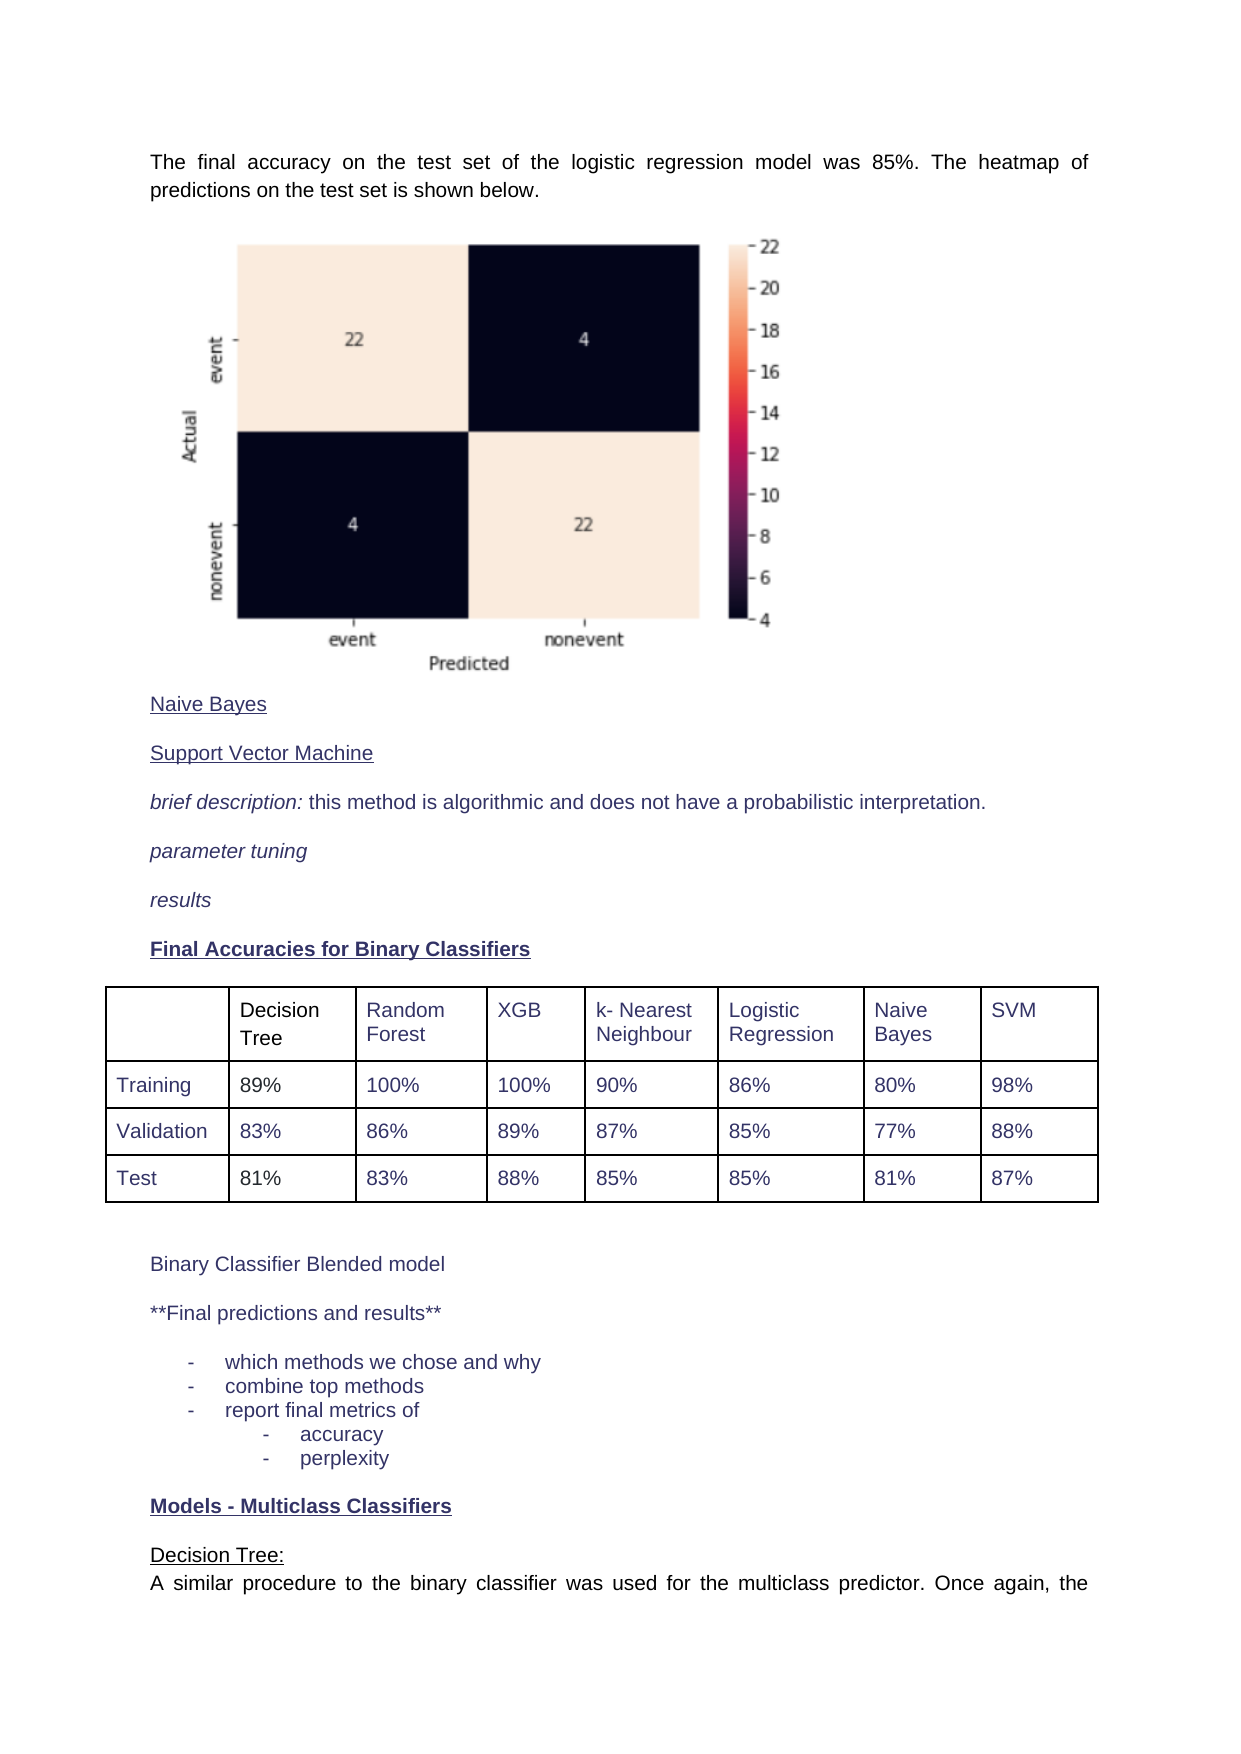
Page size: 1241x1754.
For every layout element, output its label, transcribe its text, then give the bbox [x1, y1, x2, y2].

text The final accuracy on the test set of the logistic regression model was 85%. The heatmap of predictions on the test set is shown below. [150, 150, 1090, 201]
table_cell 85% [586, 1156, 717, 1201]
table_cell 88% [982, 1109, 1097, 1154]
text Models - Multiclass Classifiers [150, 1494, 1090, 1518]
text Naive Bayes [150, 692, 1090, 716]
table_cell 87% [586, 1109, 717, 1154]
table_cell 89% [230, 1062, 355, 1107]
table_cell 87% [982, 1156, 1097, 1201]
table_cell 83% [230, 1109, 355, 1154]
table_cell 90% [586, 1062, 717, 1107]
text Support Vector Machine [150, 741, 1090, 765]
table_cell Validation [107, 1109, 228, 1154]
table_header k- Nearest Neighbour [586, 988, 717, 1060]
text Binary Classifier Blended model [150, 1252, 1090, 1276]
table_cell 98% [982, 1062, 1097, 1107]
table_header Naive Bayes [865, 988, 980, 1060]
table_header Logistic Regression [719, 988, 863, 1060]
table_cell 85% [719, 1109, 863, 1154]
text brief description: this method is algorithmic and does not have a probabilistic interpretation. [150, 790, 1090, 814]
picture [150, 232, 800, 688]
table_cell 80% [865, 1062, 980, 1107]
list accuracy [262, 1421, 1090, 1445]
text parameter tuning [150, 839, 1090, 863]
text A similar procedure to the binary classifier was used for the multiclass predictor. Once again, the [150, 1571, 1090, 1595]
table_header Random Forest [357, 988, 486, 1060]
table_cell Test [107, 1156, 228, 1201]
table_header SVM [982, 988, 1097, 1060]
table_cell 88% [488, 1156, 584, 1201]
table_cell 100% [488, 1062, 584, 1107]
table_cell 86% [357, 1109, 486, 1154]
table_cell 81% [230, 1156, 355, 1201]
table_cell 89% [488, 1109, 584, 1154]
table_cell 85% [719, 1156, 863, 1201]
list report final metrics of [187, 1397, 1090, 1421]
table_header [107, 988, 228, 1060]
text Final Accuracies for Binary Classifiers [150, 937, 1090, 961]
table_header Decision Tree [230, 988, 355, 1060]
list combine top methods [187, 1373, 1090, 1397]
list which methods we chose and why [187, 1349, 1090, 1373]
table_cell 86% [719, 1062, 863, 1107]
table_cell 77% [865, 1109, 980, 1154]
table_cell 81% [865, 1156, 980, 1201]
text results [150, 888, 1090, 912]
table_cell 100% [357, 1062, 486, 1107]
table_cell Training [107, 1062, 228, 1107]
text **Final predictions and results** [150, 1301, 1090, 1324]
list perplexity [262, 1445, 1090, 1469]
table_header XGB [488, 988, 584, 1060]
text Decision Tree: [150, 1543, 1090, 1567]
table_cell 83% [357, 1156, 486, 1201]
